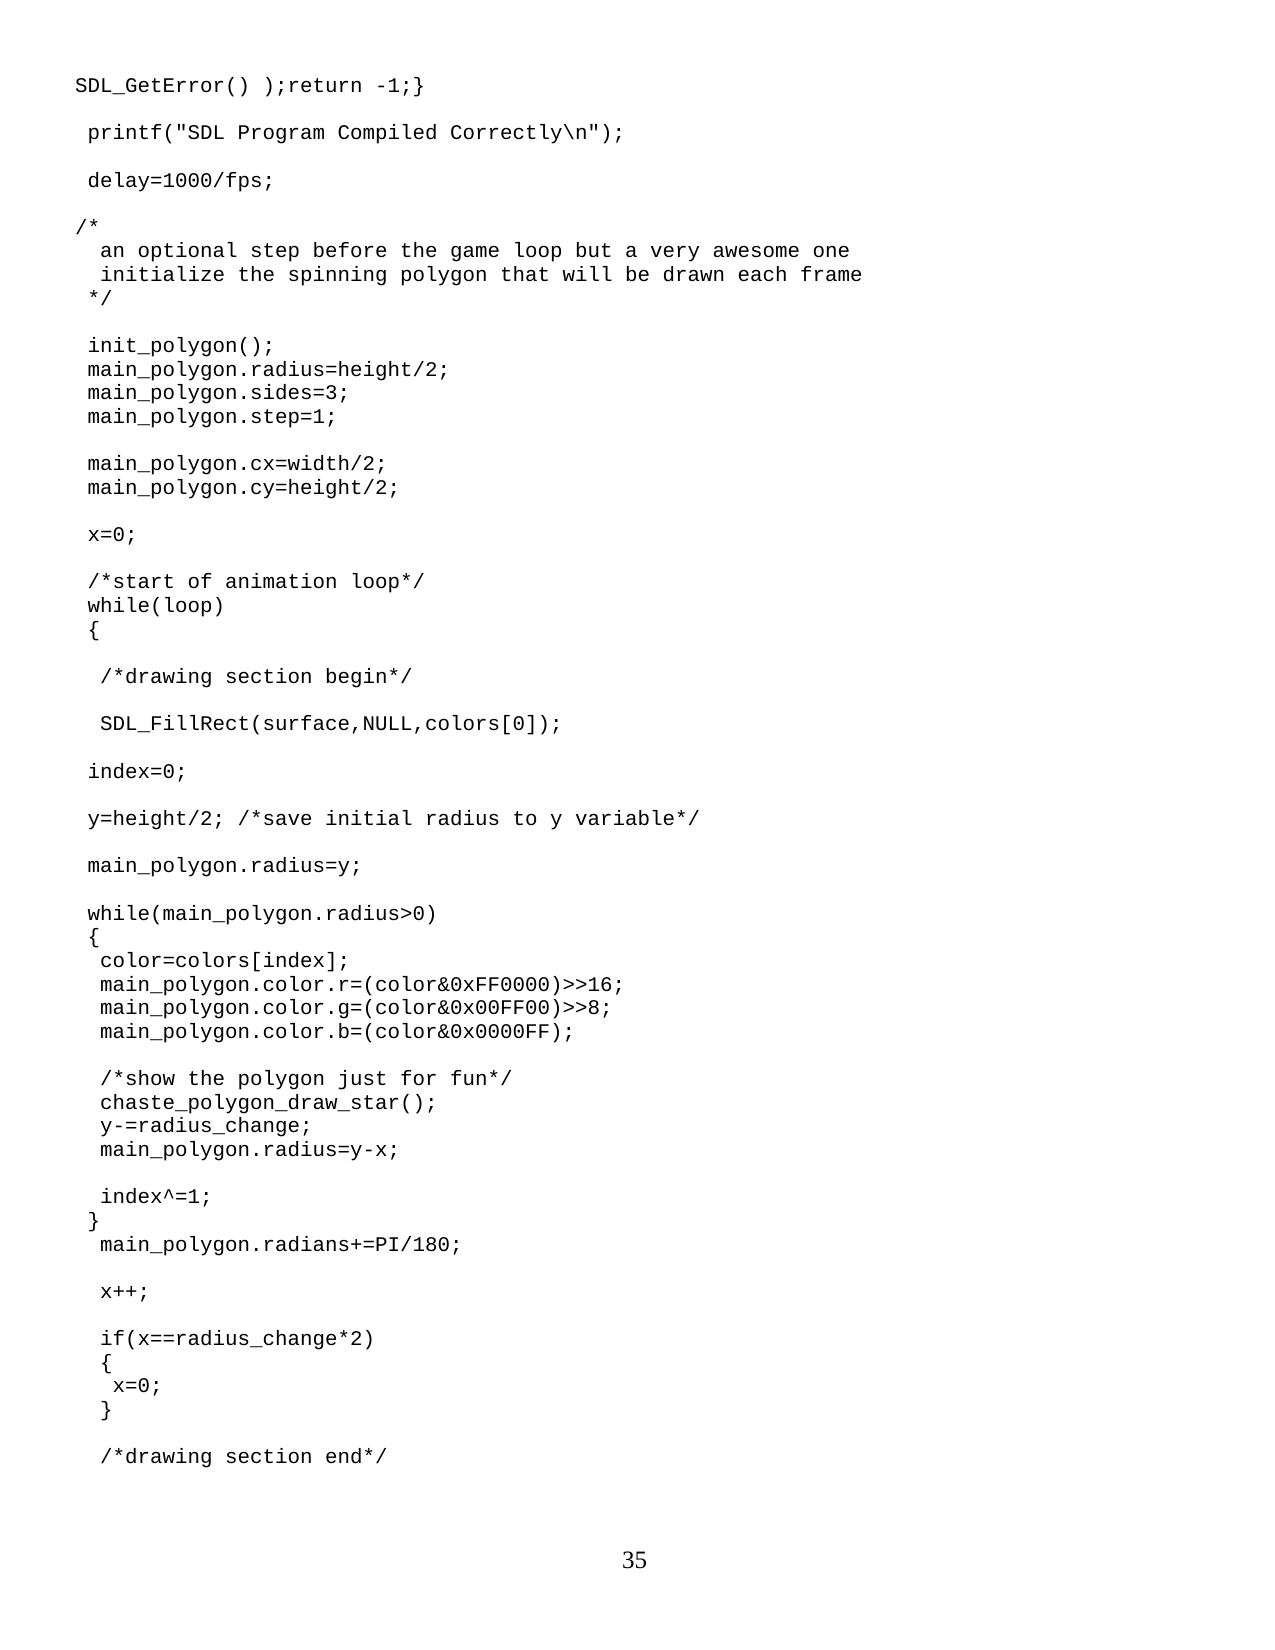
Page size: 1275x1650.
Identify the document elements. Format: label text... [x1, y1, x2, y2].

text main_polygon.cy=height/2; [75, 477, 1200, 501]
text chaste_polygon_draw_star(); [75, 1092, 1200, 1115]
text main_polygon.color.r=(color&0xFF0000)>>16; [75, 973, 1200, 997]
text index=0; [75, 761, 1200, 784]
text an optional step before the game loop but a very awesome one [75, 241, 1200, 264]
text main_polygon.radius=height/2; [75, 359, 1200, 382]
text main_polygon.radians+=PI/180; [75, 1234, 1200, 1257]
text init_polygon(); [75, 335, 1200, 359]
text { [75, 926, 1200, 950]
text } [75, 1399, 1200, 1423]
text main_polygon.sides=3; [75, 382, 1200, 406]
text /*drawing section begin*/ [75, 666, 1200, 690]
text main_polygon.color.g=(color&0x00FF00)>>8; [75, 997, 1200, 1021]
text y-=radius_change; [75, 1115, 1200, 1139]
text } [75, 1210, 1200, 1234]
text if(x==radius_change*2) [75, 1328, 1200, 1352]
text y=height/2; /*save initial radius to y variable*/ [75, 808, 1200, 832]
text main_polygon.radius=y; [75, 855, 1200, 879]
text x++; [75, 1281, 1200, 1304]
text main_polygon.radius=y-x; [75, 1139, 1200, 1163]
text main_polygon.step=1; [75, 406, 1200, 430]
text SDL_GetError() );return -1;} [75, 75, 1200, 99]
text /* [75, 217, 1200, 241]
text /*show the polygon just for fun*/ [75, 1068, 1200, 1092]
text /*start of animation loop*/ [75, 572, 1200, 595]
text printf("SDL Program Compiled Correctly\n"); [75, 122, 1200, 146]
text color=colors[index]; [75, 950, 1200, 973]
text */ [75, 288, 1200, 311]
text index^=1; [75, 1186, 1200, 1210]
text main_polygon.color.b=(color&0x0000FF); [75, 1021, 1200, 1044]
text initialize the spinning polygon that will be drawn each frame [75, 264, 1200, 288]
text while(loop) [75, 595, 1200, 619]
text SDL_FillRect(surface,NULL,colors[0]); [75, 713, 1200, 737]
text main_polygon.cx=width/2; [75, 453, 1200, 477]
text x=0; [75, 1376, 1200, 1399]
text while(main_polygon.radius>0) [75, 903, 1200, 926]
text /*drawing section end*/ [75, 1446, 1200, 1470]
text delay=1000/fps; [75, 169, 1200, 193]
text { [75, 1352, 1200, 1376]
text x=0; [75, 524, 1200, 548]
text { [75, 619, 1200, 642]
